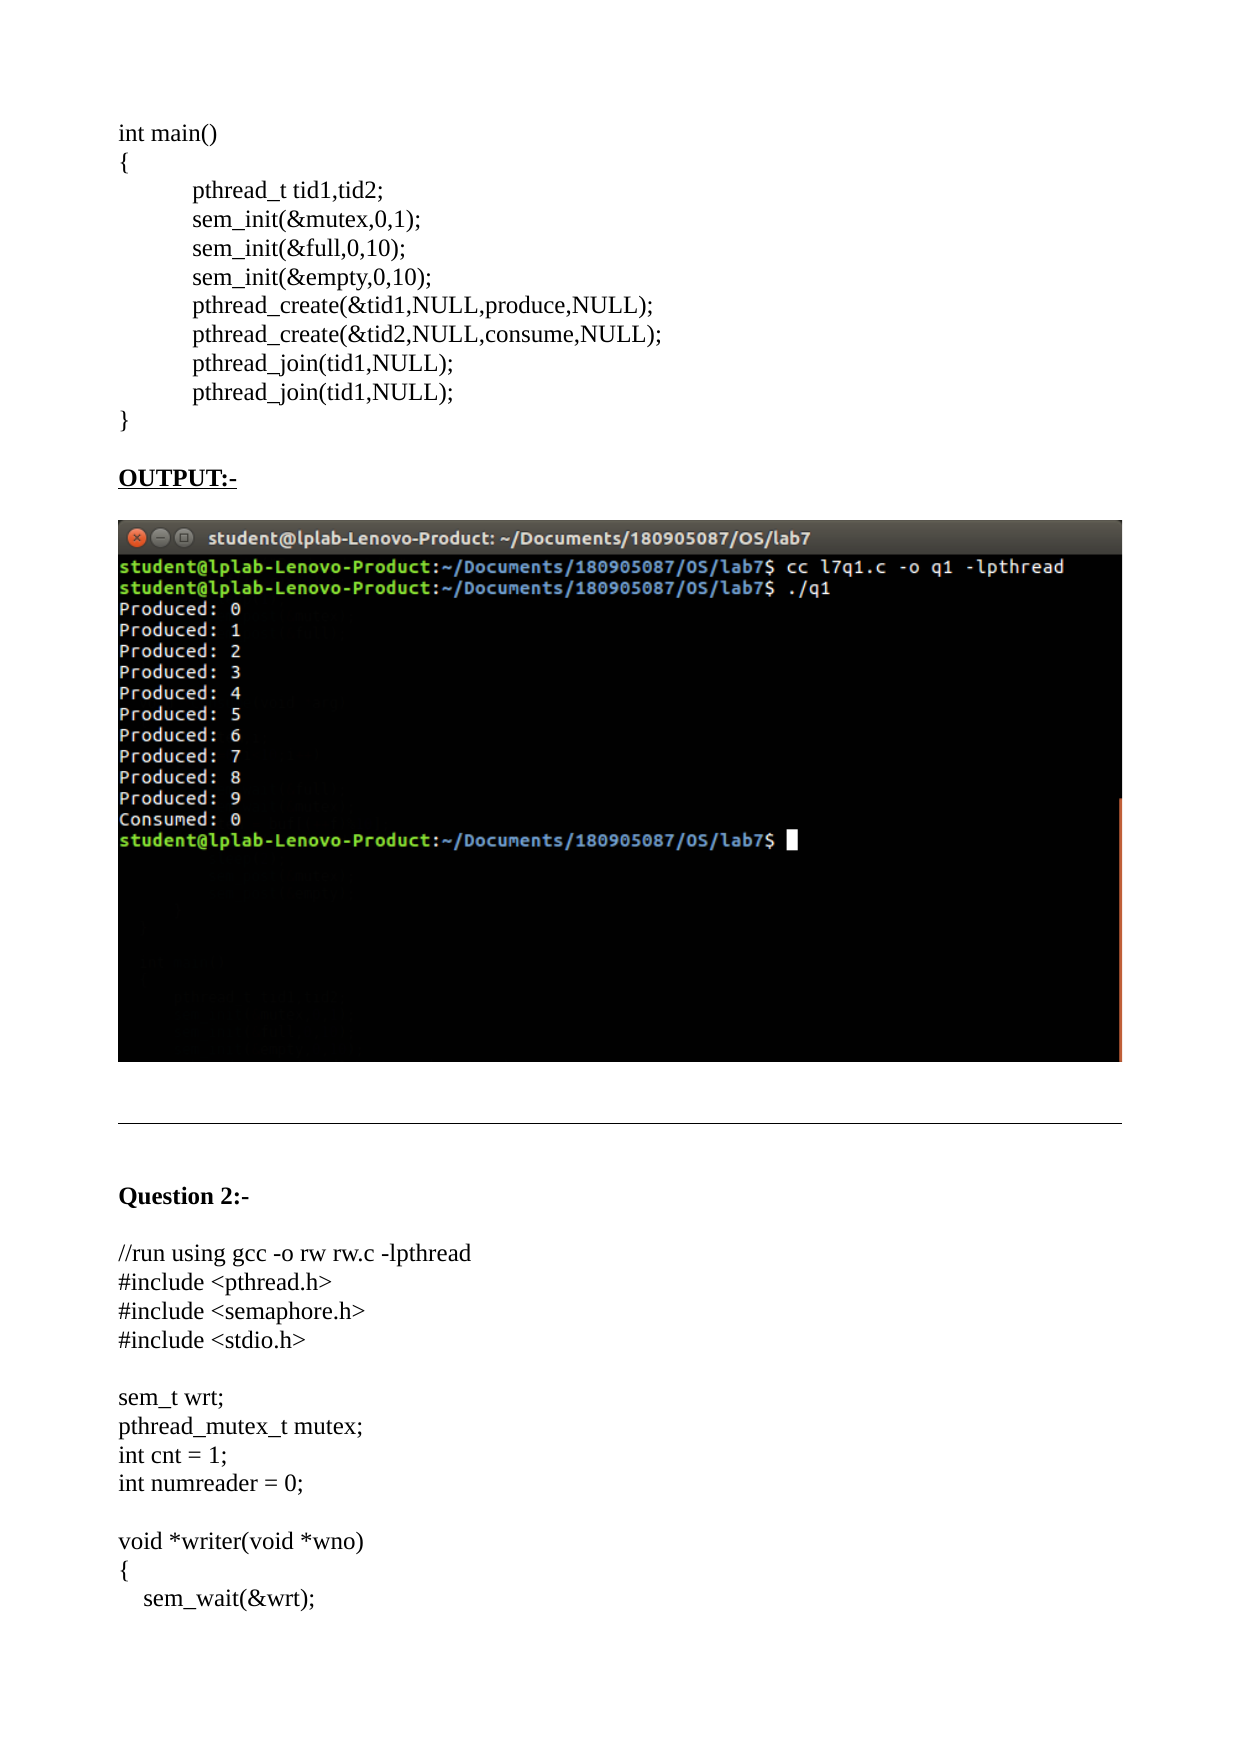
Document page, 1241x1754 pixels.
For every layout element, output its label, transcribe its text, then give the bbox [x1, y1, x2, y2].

text //run using gcc -o rw rw.c -lpthread [118, 1238, 1122, 1267]
text void *writer(void *wno) [118, 1526, 1122, 1555]
text { [118, 1555, 1122, 1583]
text int main() [118, 118, 1122, 147]
text pthread_create(&tid1,NULL,produce,NULL); [118, 291, 1122, 319]
text pthread_mutex_t mutex; [118, 1411, 1122, 1440]
text #include <pthread.h> [118, 1267, 1122, 1296]
text sem_init(&full,0,10); [118, 233, 1122, 262]
text OUTPUT:- [118, 463, 1122, 492]
text int cnt = 1; [118, 1440, 1122, 1468]
text #include <stdio.h> [118, 1325, 1122, 1353]
text sem_init(&empty,0,10); [118, 262, 1122, 291]
text { [118, 147, 1122, 176]
text } [118, 406, 1122, 434]
text pthread_t tid1,tid2; [118, 176, 1122, 204]
text sem_t wrt; [118, 1382, 1122, 1411]
text sem_wait(&wrt); [118, 1583, 1122, 1612]
text pthread_join(tid1,NULL); [118, 377, 1122, 406]
text pthread_join(tid1,NULL); [118, 348, 1122, 377]
picture [118, 520, 1123, 1062]
text #include <semaphore.h> [118, 1296, 1122, 1325]
text sem_init(&mutex,0,1); [118, 204, 1122, 233]
text int numreader = 0; [118, 1468, 1122, 1497]
text pthread_create(&tid2,NULL,consume,NULL); [118, 319, 1122, 348]
text Question 2:- [118, 1181, 1122, 1210]
